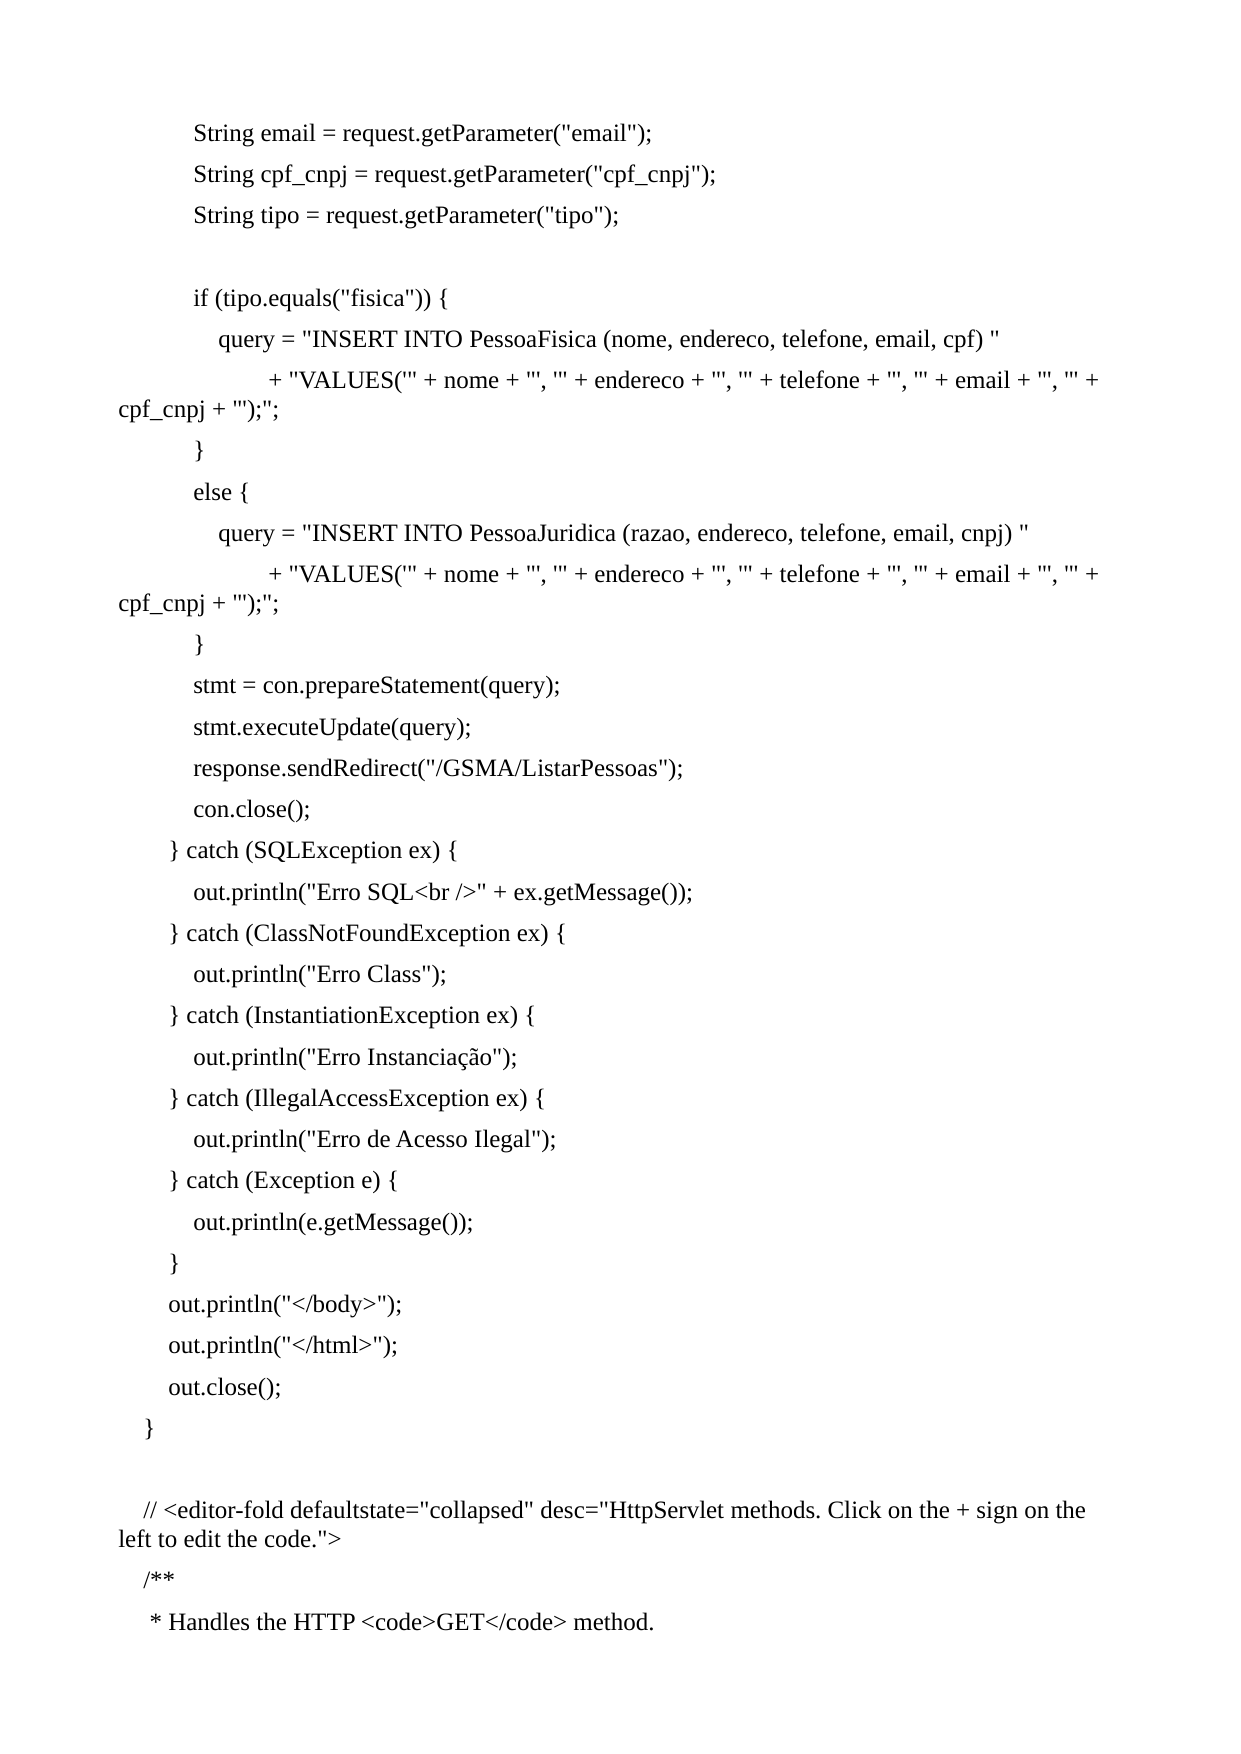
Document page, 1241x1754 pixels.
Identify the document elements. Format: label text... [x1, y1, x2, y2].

text out.println("Erro de Acesso Ilegal"); [118, 1124, 1122, 1153]
text response.sendRedirect("/GSMA/ListarPessoas"); [118, 753, 1122, 782]
text * Handles the HTTP <code>GET</code> method. [118, 1607, 1122, 1636]
text stmt = con.prepareStatement(query); [118, 671, 1122, 699]
text } [118, 436, 1122, 464]
text out.println("Erro Instanciação"); [118, 1042, 1122, 1071]
text // <editor-fold defaultstate="collapsed" desc="HttpServlet methods. Click on the + sign on the left to edit the code."> [118, 1496, 1122, 1553]
text query = "INSERT INTO PessoaJuridica (razao, endereco, telefone, email, cnpj) " [118, 518, 1122, 547]
text out.println("Erro SQL<br />" + ex.getMessage()); [118, 877, 1122, 906]
text String cpf_cnpj = request.getParameter("cpf_cnpj"); [118, 159, 1122, 188]
text } [118, 629, 1122, 658]
text + "VALUES('" + nome + "', '" + endereco + "', '" + telefone + "', '" + email + "', '" + cpf_cnpj + "');"; [118, 559, 1122, 617]
text String tipo = request.getParameter("tipo"); [118, 201, 1122, 229]
text out.println("</html>"); [118, 1331, 1122, 1359]
text query = "INSERT INTO PessoaFisica (nome, endereco, telefone, email, cpf) " [118, 324, 1122, 353]
text out.println(e.getMessage()); [118, 1207, 1122, 1236]
text } catch (InstantiationException ex) { [118, 1001, 1122, 1029]
text } catch (ClassNotFoundException ex) { [118, 918, 1122, 947]
text + "VALUES('" + nome + "', '" + endereco + "', '" + telefone + "', '" + email + "', '" + cpf_cnpj + "');"; [118, 366, 1122, 423]
text } [118, 1413, 1122, 1442]
text /** [118, 1566, 1122, 1594]
text out.println("Erro Class"); [118, 959, 1122, 988]
text con.close(); [118, 794, 1122, 823]
text } [118, 1248, 1122, 1277]
text out.close(); [118, 1372, 1122, 1401]
text } catch (SQLException ex) { [118, 836, 1122, 864]
text else { [118, 477, 1122, 506]
text } catch (IllegalAccessException ex) { [118, 1083, 1122, 1112]
text String email = request.getParameter("email"); [118, 118, 1122, 147]
text out.println("</body>"); [118, 1289, 1122, 1318]
text if (tipo.equals("fisica")) { [118, 283, 1122, 312]
text stmt.executeUpdate(query); [118, 712, 1122, 741]
text } catch (Exception e) { [118, 1166, 1122, 1194]
